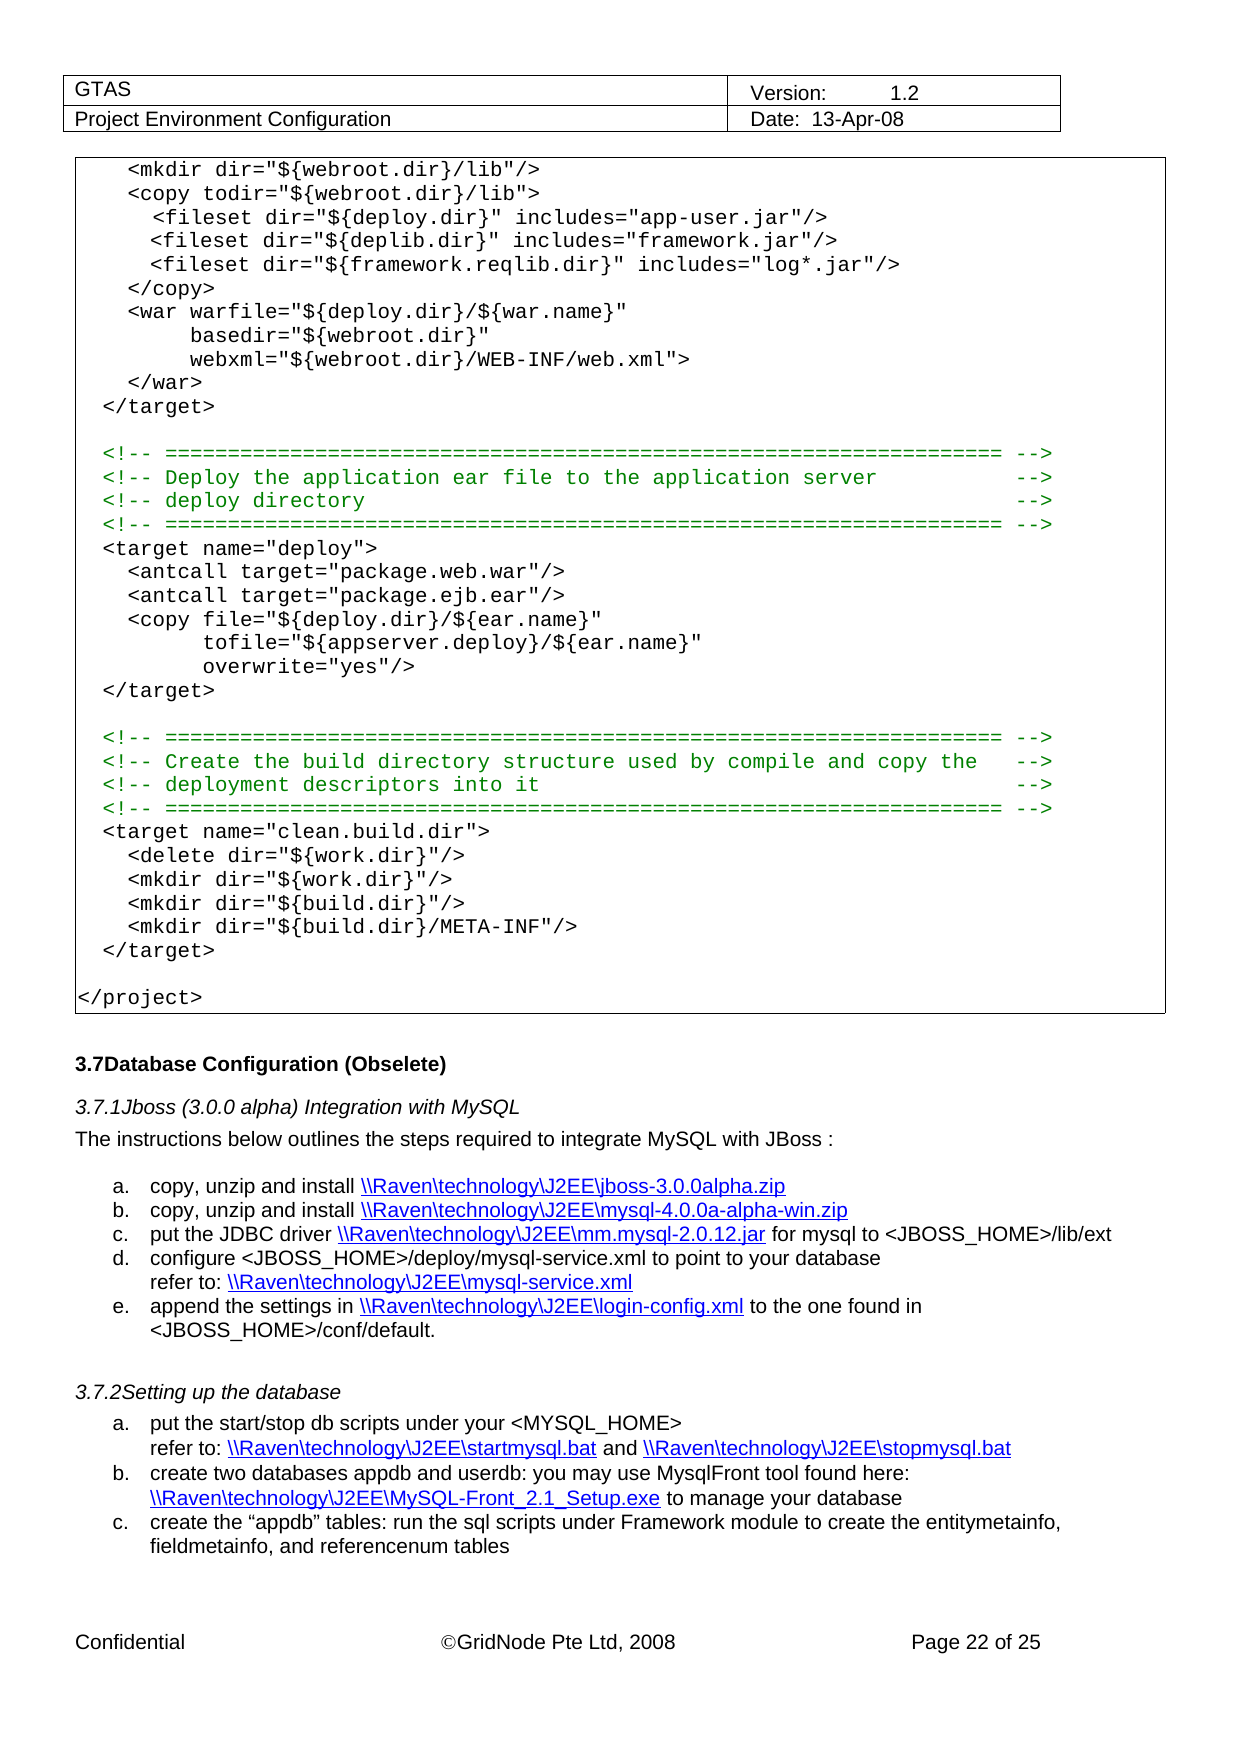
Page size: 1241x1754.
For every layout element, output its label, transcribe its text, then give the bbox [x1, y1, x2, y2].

list copy, unzip and install \\Raven\technology\J2EE\jboss-3.0.0alpha.zip [112, 1174, 1165, 1198]
list create two databases appdb and userdb: you may use MysqlFront tool found here: \\Raven\technology\J2EE\MySQL-Front_2.1_Setup.exe to manage your database [112, 1460, 1165, 1510]
text </copy> [76, 276, 1165, 299]
text <fileset dir="${deploy.dir}" includes="app-user.jar"/> [76, 204, 1165, 228]
text </target> [76, 394, 1165, 419]
text <copy todir="${webroot.dir}/lib"> [76, 181, 1165, 204]
text overwrite="yes"/> [76, 654, 1165, 677]
list create the “appdb” tables: run the sql scripts under Framework module to create the entitymetainfo, fieldmetainfo, and referencenum tables [112, 1510, 1165, 1558]
text <!-- =================================================================== --> [76, 796, 1165, 819]
list copy, unzip and install \\Raven\technology\J2EE\mysql-4.0.0a-alpha-win.zip [112, 1198, 1165, 1222]
text <mkdir dir="${build.dir}"/> [76, 890, 1165, 914]
text <fileset dir="${deplib.dir}" includes="framework.jar"/> [76, 228, 1165, 252]
text <fileset dir="${framework.reqlib.dir}" includes="log*.jar"/> [76, 252, 1165, 276]
text </project> [76, 985, 1165, 1013]
text <target name="clean.build.dir"> [76, 819, 1165, 843]
text <!-- =================================================================== --> [76, 725, 1165, 748]
text <!-- deployment descriptors into it --> [76, 772, 1165, 796]
subtitle Database Configuration (Obselete) [75, 1050, 1165, 1075]
text webxml="${webroot.dir}/WEB-INF/web.xml"> [76, 346, 1165, 370]
list put the JDBC driver \\Raven\technology\J2EE\mm.mysql-2.0.12.jar for mysql to <JBOSS_HOME>/lib/ext [112, 1222, 1165, 1246]
subtitle Jboss (3.0.0 alpha) Integration with MySQL [75, 1094, 1165, 1119]
text <!-- Deploy the application ear file to the application server --> [76, 465, 1165, 488]
text <mkdir dir="${work.dir}"/> [76, 867, 1165, 890]
text <!-- =================================================================== --> [76, 512, 1165, 536]
text The instructions below outlines the steps required to integrate MySQL with JBoss : [75, 1125, 1165, 1150]
text </war> [76, 370, 1165, 394]
text <!-- Create the build directory structure used by compile and copy the --> [76, 748, 1165, 772]
subtitle Setting up the database [75, 1378, 1165, 1403]
text basedir="${webroot.dir}" [76, 323, 1165, 346]
text </target> [76, 938, 1165, 963]
list configure <JBOSS_HOME>/deploy/mysql-service.xml to point to your database refer to: \\Raven\technology\J2EE\mysql-service.xml [112, 1246, 1165, 1294]
text <mkdir dir="${webroot.dir}/lib"/> [76, 158, 1165, 181]
text <target name="deploy"> [76, 536, 1165, 559]
text <antcall target="package.ejb.ear"/> [76, 583, 1165, 607]
text <war warfile="${deploy.dir}/${war.name}" [76, 299, 1165, 323]
text </target> [76, 677, 1165, 703]
text tofile="${appserver.deploy}/${ear.name}" [76, 630, 1165, 654]
text <antcall target="package.web.war"/> [76, 559, 1165, 583]
text <mkdir dir="${build.dir}/META-INF"/> [76, 914, 1165, 938]
list put the start/stop db scripts under your <MYSQL_HOME> refer to: \\Raven\technology\J2EE\startmysql.bat and \\Raven\technology\J2EE\stopmysql.bat [112, 1410, 1165, 1460]
text <delete dir="${work.dir}"/> [76, 843, 1165, 867]
list append the settings in \\Raven\technology\J2EE\login-config.xml to the one found in <JBOSS_HOME>/conf/default. [112, 1294, 1165, 1342]
text <!-- =================================================================== --> [76, 441, 1165, 465]
text <!-- deploy directory --> [76, 488, 1165, 512]
text <copy file="${deploy.dir}/${ear.name}" [76, 607, 1165, 630]
